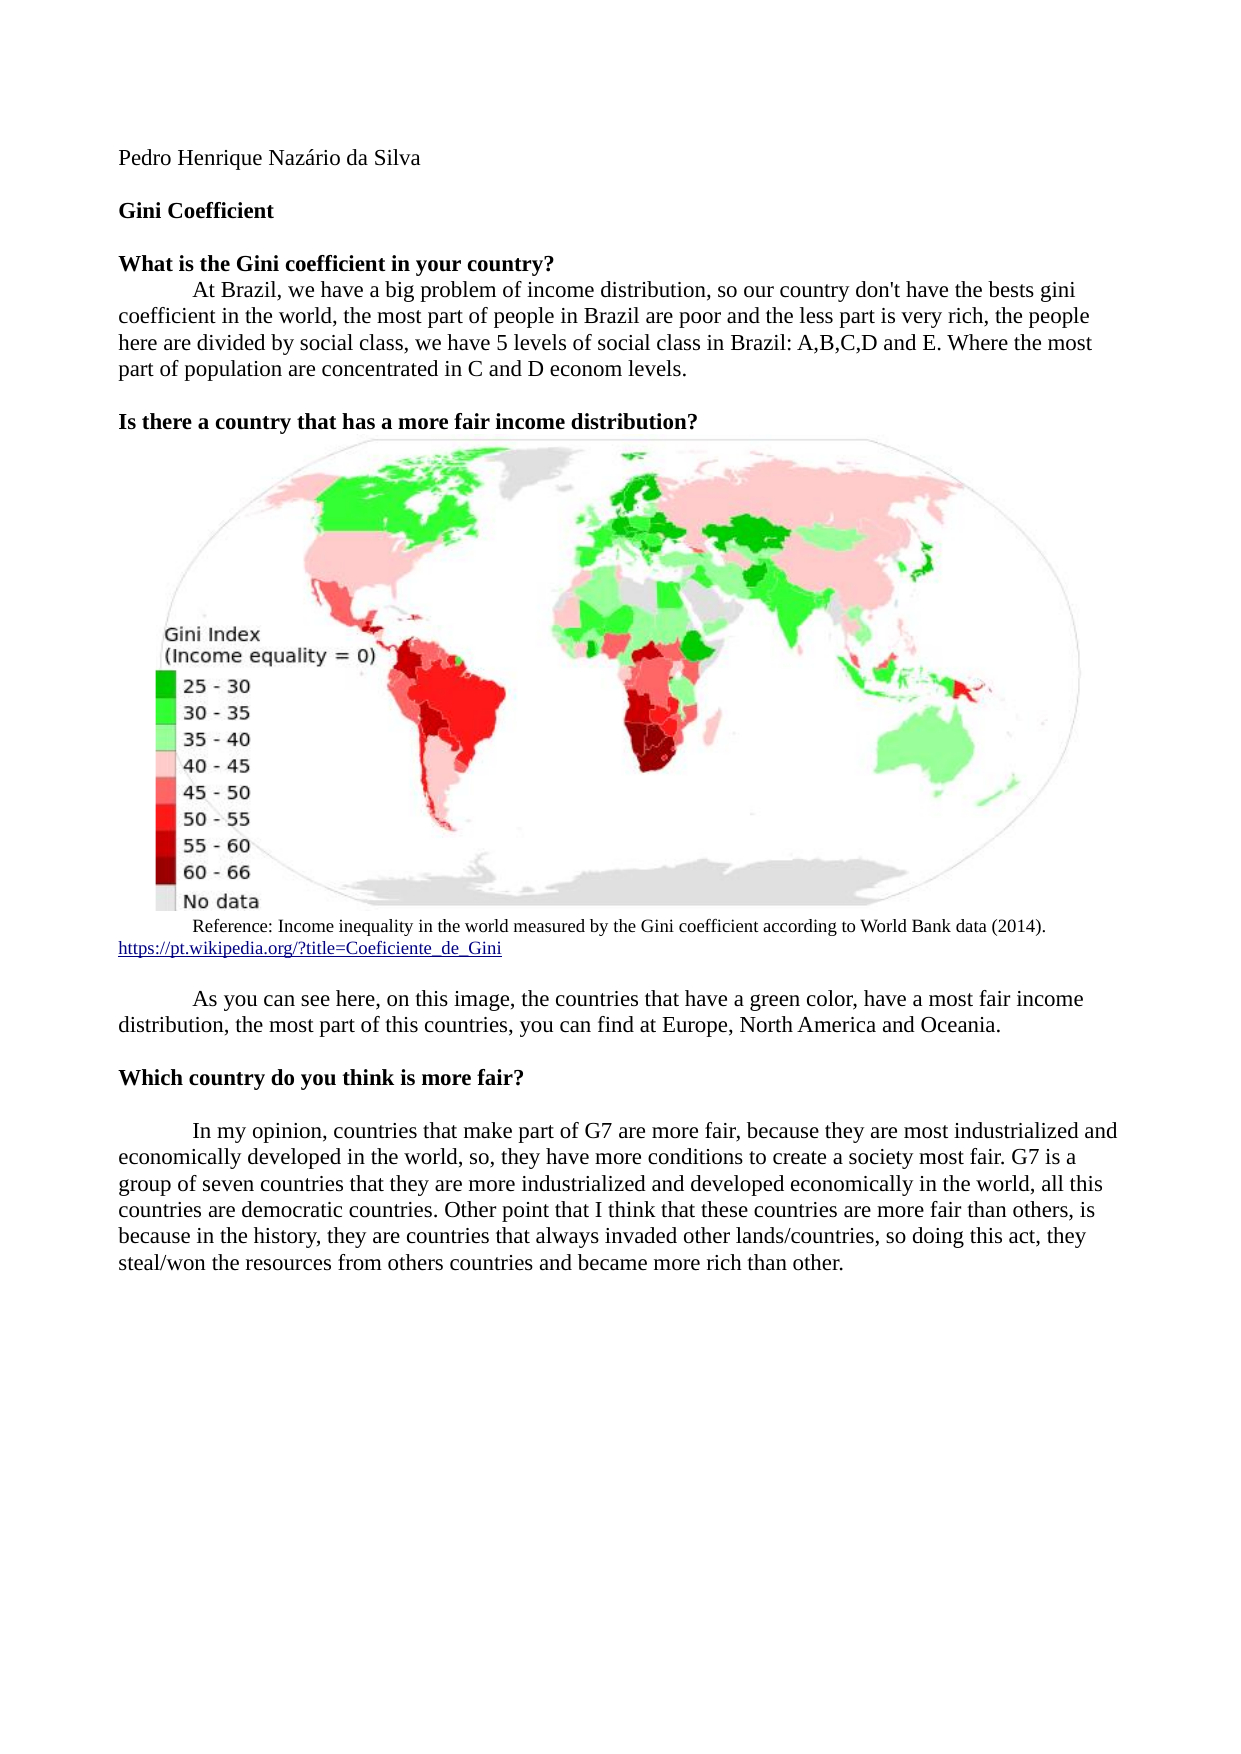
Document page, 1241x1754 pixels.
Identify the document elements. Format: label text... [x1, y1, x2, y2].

text What is the Gini coefficient in your country? [118, 250, 1122, 276]
text Which country do you think is more fair? [118, 1064, 1122, 1091]
text Reference: Income inequality in the world measured by the Gini coefficient according to World Bank data (2014). https://pt.wikipedia.org/?title=Coeficiente_de_Gini [118, 434, 1122, 959]
text Gini Coefficient [118, 197, 1122, 223]
text In my opinion, countries that make part of G7 are more fair, because they are most industrialized and economically developed in the world, so, they have more conditions to create a society most fair. G7 is a group of seven countries that they are more industrialized and developed economically in the world, all this countries are democratic countries. Other point that I think that these countries are more fair than others, is because in the history, they are countries that always invaded other lands/countries, so doing this act, they steal/won the resources from others countries and became more rich than other. [118, 1117, 1122, 1275]
text As you can see here, on this image, the countries that have a green color, have a most fair income distribution, the most part of this countries, you can find at Europe, North America and Oceania. [118, 985, 1122, 1038]
text Is there a country that has a more fair income distribution? [118, 408, 1122, 434]
text At Brazil, we have a big problem of income distribution, so our country don't have the bests gini coefficient in the world, the most part of people in Brazil are poor and the less part is very rich, the people here are divided by social class, we have 5 levels of social class in Brazil: A,B,C,D and E. Where the most part of population are concentrated in C and D econom levels. [118, 276, 1122, 382]
picture [155, 434, 1085, 911]
text Pedro Henrique Nazário da Silva [118, 144, 1122, 171]
